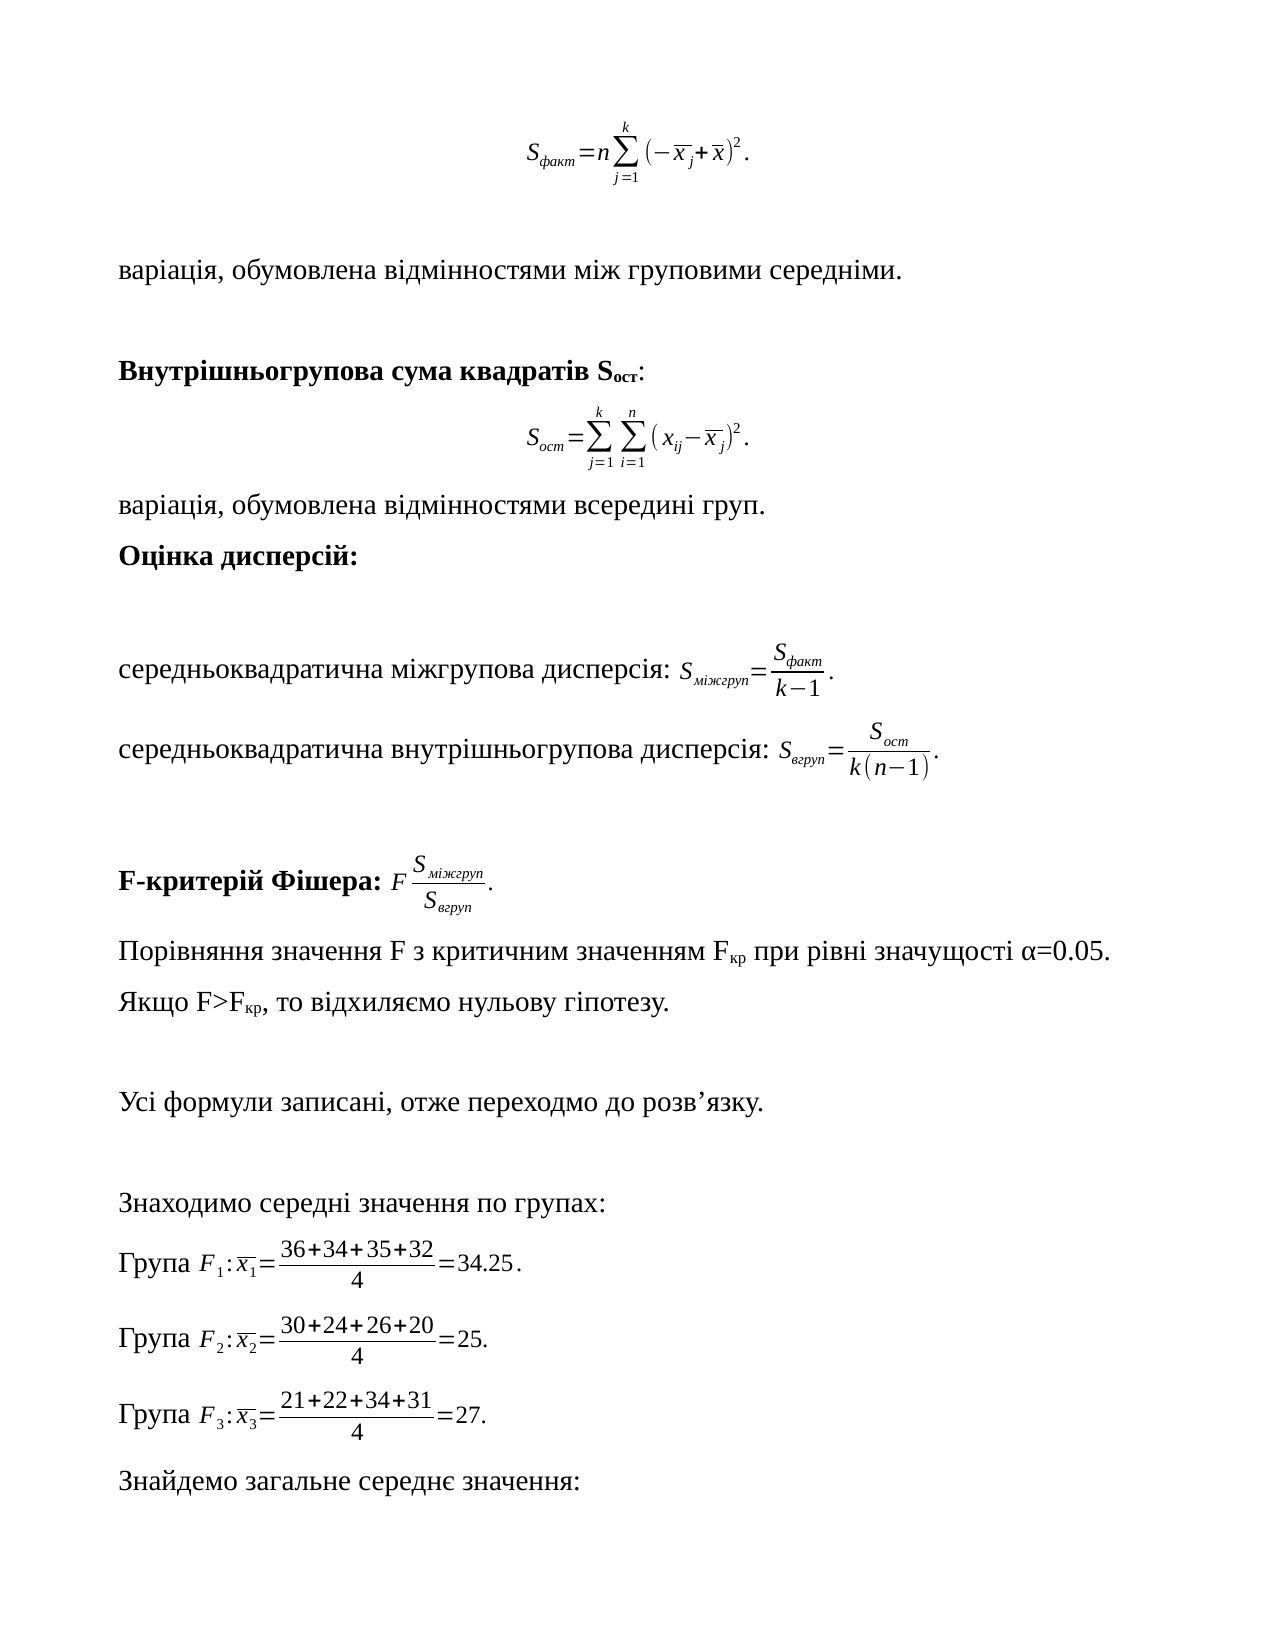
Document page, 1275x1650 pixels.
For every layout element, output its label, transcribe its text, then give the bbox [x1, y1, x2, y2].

text середньоквадратична міжгрупова дисперсія: [118, 638, 1157, 701]
text варіація, обумовлена відмінностями всередині груп. [118, 487, 1157, 521]
text Знайдемо загальне середнє значення: [118, 1463, 1157, 1496]
text Порівняння значення F з критичним значенням Fкр при рівні значущості α=0.05. Якщо F>Fкр, то відхиляємо нульову гіпотезу. [118, 933, 1157, 1017]
text Внутрішньогрупова сума квадратів Sост: [118, 353, 1157, 387]
text Група [118, 1311, 1157, 1370]
text F-критерій Фішера: [118, 850, 1157, 917]
text Знаходимо середні значення по групах: [118, 1185, 1157, 1218]
text Група [118, 1387, 1157, 1446]
text середньоквадратична внутрішньогрупова дисперсія: [118, 718, 1157, 783]
text Оцінка дисперсій: [118, 538, 1157, 571]
text Група [118, 1235, 1157, 1294]
text варіація, обумовлена відмінностями між груповими середніми. [118, 252, 1157, 286]
text Усі формули записані, отже переходмо до розв’язку. [118, 1084, 1157, 1118]
